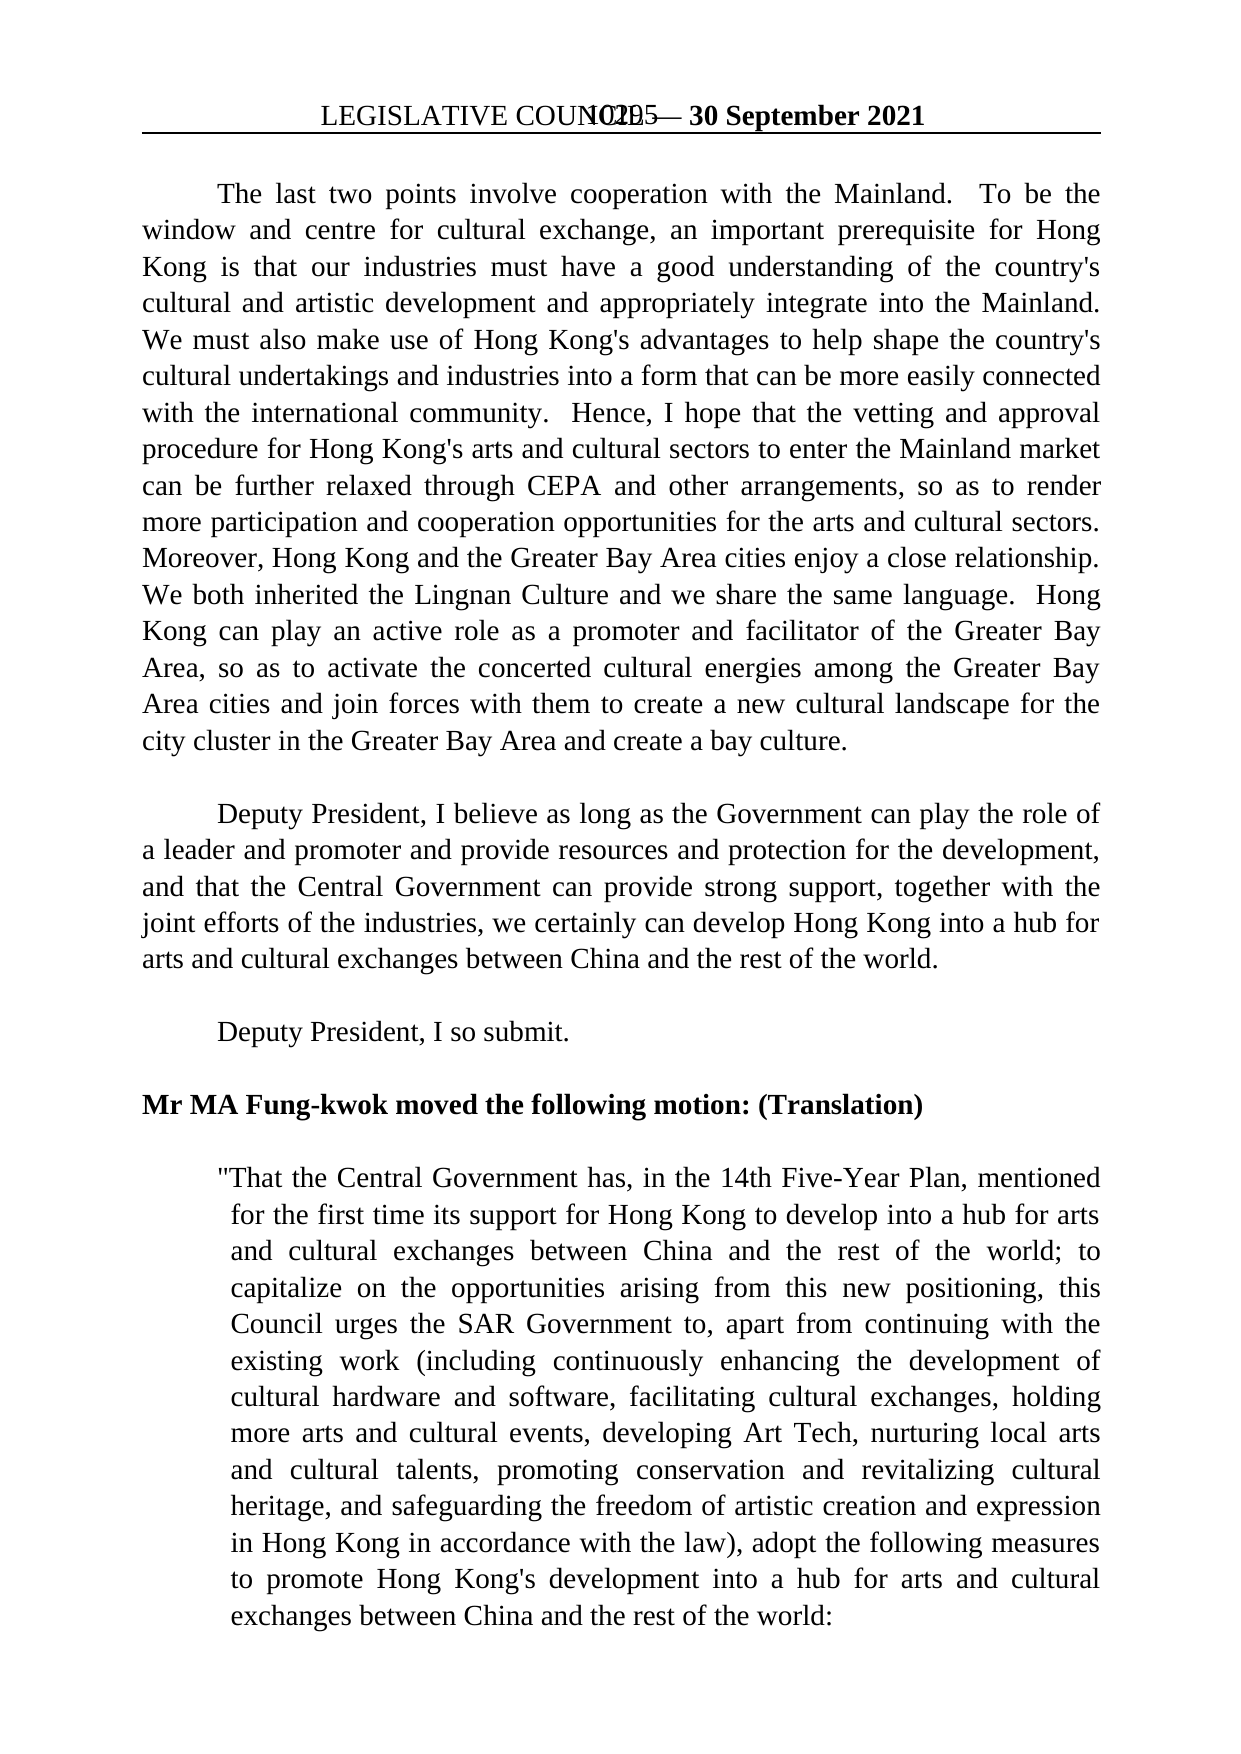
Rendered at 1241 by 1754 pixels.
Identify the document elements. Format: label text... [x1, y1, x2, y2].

text Deputy President, I believe as long as the Government can play the role of a leader and promoter and provide resources and protection for the development, and that the Central Government can provide strong support, together with the joint efforts of the industries, we certainly can develop Hong Kong into a hub for arts and cultural exchanges between China and the rest of the world. [142, 793, 1101, 975]
text "That the Central Government has, in the 14th Five-Year Plan, mentioned for the first time its support for Hong Kong to develop into a hub for arts and cultural exchanges between China and the rest of the world; to capitalize on the opportunities arising from this new positioning, this Council urges the SAR Government to, apart from continuing with the existing work (including continuously enhancing the development of cultural hardware and software, facilitating cultural exchanges, holding more arts and cultural events, developing Art Tech, nurturing local arts and cultural talents, promoting conservation and revitalizing cultural heritage, and safeguarding the freedom of artistic creation and expression in Hong Kong in accordance with the law), adopt the following measures to promote Hong Kong's development into a hub for arts and cultural exchanges between China and the rest of the world: [217, 1157, 1101, 1631]
text The last two points involve cooperation with the Mainland. To be the window and centre for cultural exchange, an important prerequisite for Hong Kong is that our industries must have a good understanding of the country's cultural and artistic development and appropriately integrate into the Mainland. We must also make use of Hong Kong's advantages to help shape the country's cultural undertakings and industries into a form that can be more easily connected with the international community. Hence, I hope that the vetting and approval procedure for Hong Kong's arts and cultural sectors to enter the Mainland market can be further relaxed through CEPA and other arrangements, so as to render more participation and cooperation opportunities for the arts and cultural sectors. Moreover, Hong Kong and the Greater Bay Area cities enjoy a close relationship. We both inherited the Lingnan Culture and we share the same language. Hong Kong can play an active role as a promoter and facilitator of the Greater Bay Area, so as to activate the concerted cultural energies among the Greater Bay Area cities and join forces with them to create a new cultural landscape for the city cluster in the Greater Bay Area and create a bay culture. [142, 173, 1101, 756]
text Deputy President, I so submit. [142, 1012, 1101, 1048]
text Mr MA Fung-kwok moved the following motion: (Translation) [142, 1084, 1101, 1121]
